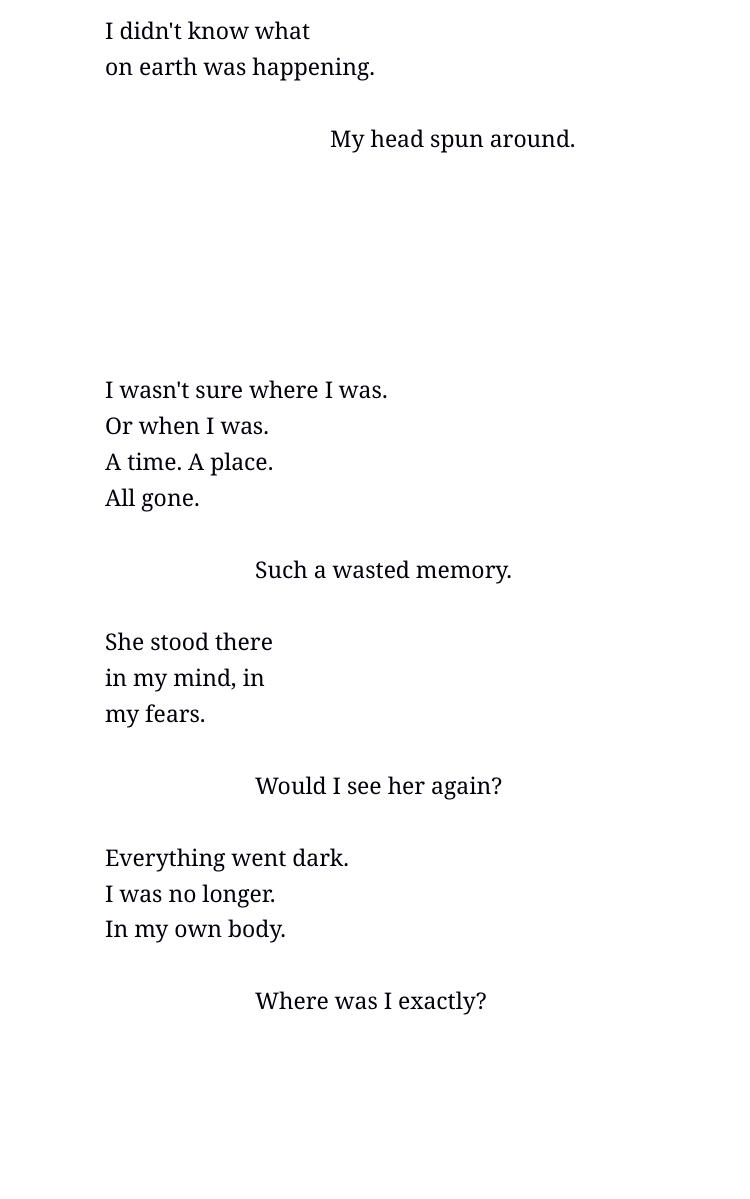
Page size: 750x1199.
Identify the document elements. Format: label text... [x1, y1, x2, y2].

text Everything went dark. [105, 842, 645, 873]
text I didn't know what [105, 15, 645, 46]
text Or when I was. [105, 410, 645, 442]
text In my own body. [105, 913, 645, 945]
text She stood there [105, 626, 645, 657]
text my fears. [105, 698, 645, 729]
text I was no longer. [105, 877, 645, 909]
text Such a wasted memory. [105, 554, 645, 585]
text in my mind, in [105, 662, 645, 693]
text My head spun around. [105, 123, 645, 154]
text Would I see her again? [105, 770, 645, 801]
text A time. A place. [105, 446, 645, 477]
text on earth was happening. [105, 51, 645, 82]
text Where was I exactly? [105, 985, 645, 1017]
text I wasn't sure where I was. [105, 374, 645, 406]
text All gone. [105, 482, 645, 513]
